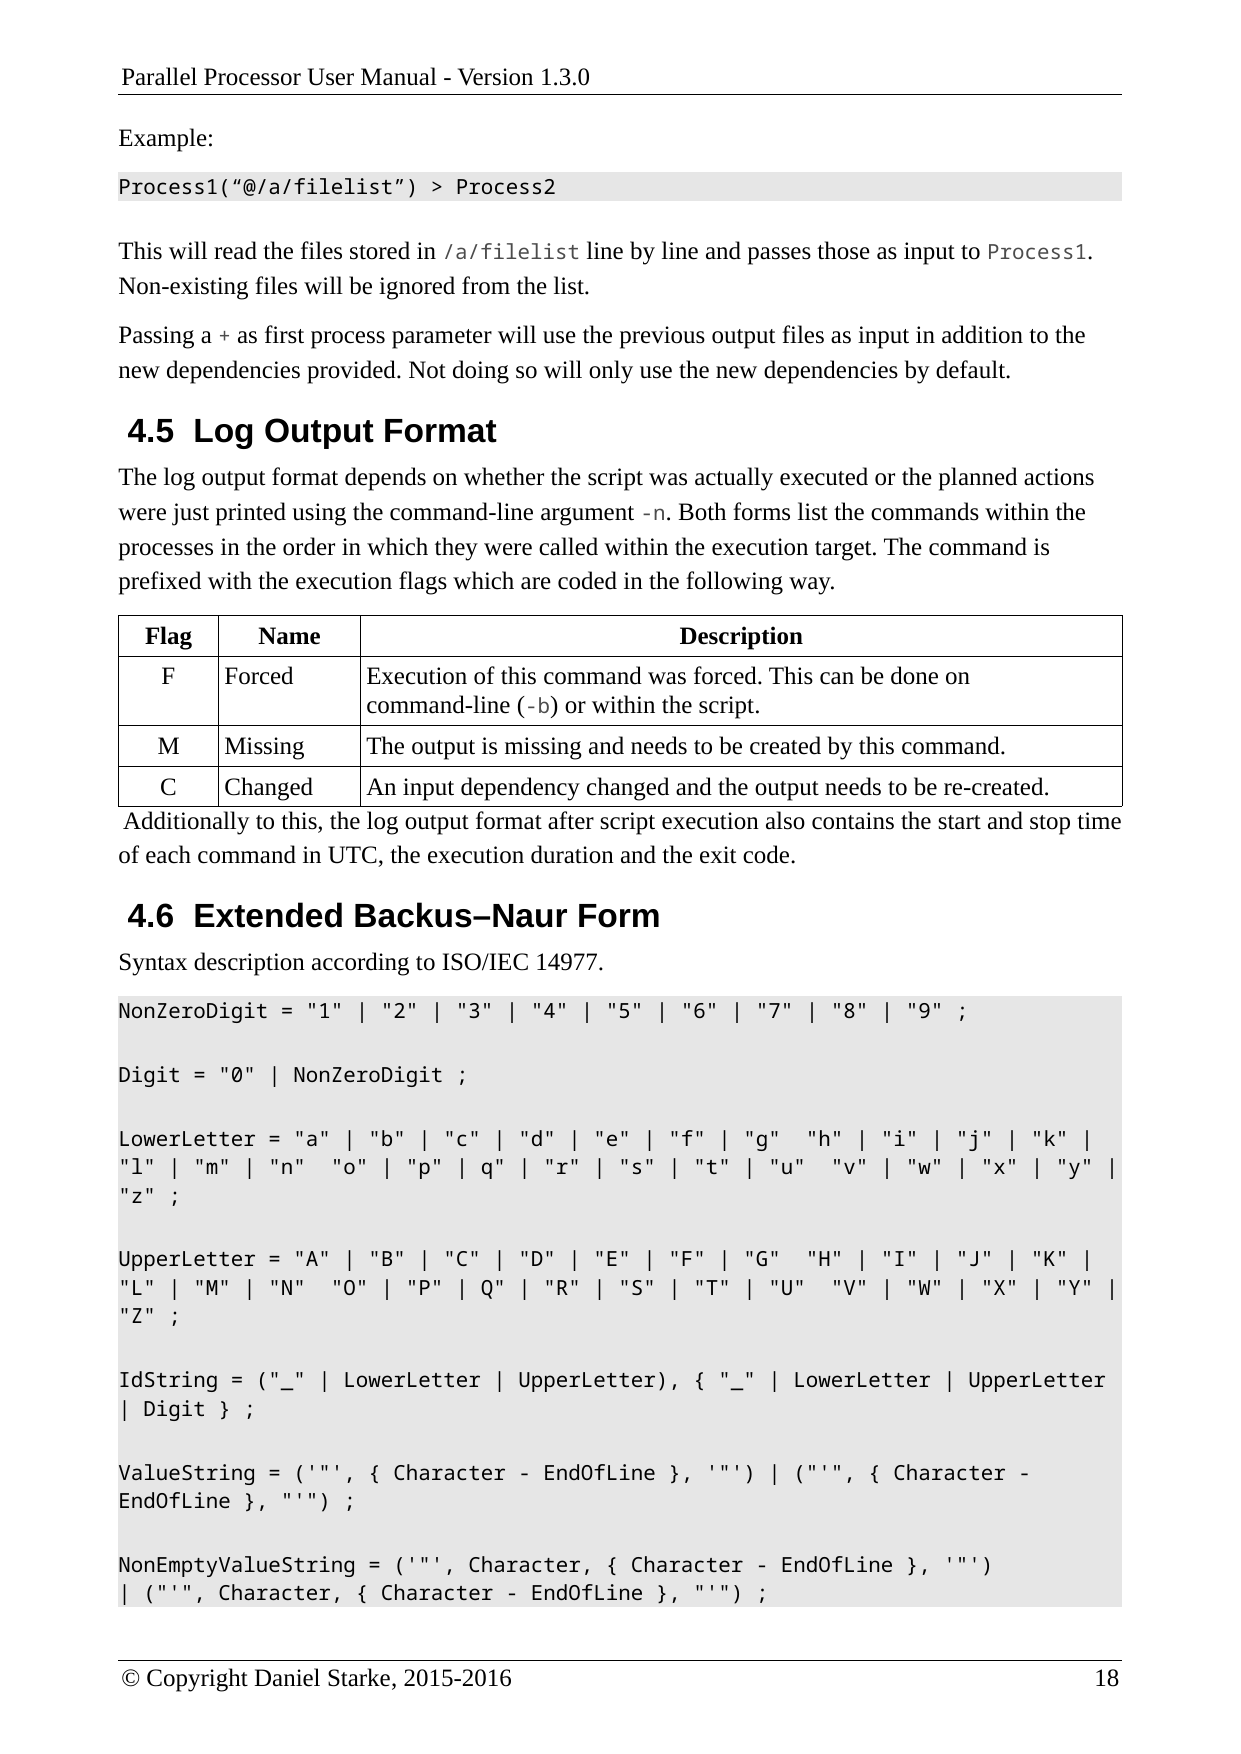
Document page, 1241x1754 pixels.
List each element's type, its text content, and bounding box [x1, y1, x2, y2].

text Syntax description according to ISO/IEC 14977. [118, 947, 1122, 976]
text Additionally to this, the log output format after script execution also contains the start and stop time of each command in UTC, the execution duration and the exit code. [118, 807, 1122, 869]
table_cell The output is missing and needs to be created by this command. [361, 726, 1122, 766]
table_cell M [119, 726, 218, 766]
text NonEmptyValueString = ('"', Character, { Character - EndOfLine }, '"') | ("'", Character, { Character - EndOfLine }, "'") ; [118, 1550, 1122, 1607]
text This will read the files stored in /a/filelist line by line and passes those as input to Process1. Non-existing files will be ignored from the list. [118, 236, 1122, 300]
table_cell Missing [219, 726, 360, 766]
subtitle Log Output Format [118, 411, 1122, 449]
text IdString = ("_" | LowerLetter | UpperLetter), { "_" | LowerLetter | UpperLetter | Digit } ; [118, 1365, 1122, 1422]
text Example: [118, 123, 1122, 152]
text Passing a + as first process parameter will use the previous output files as input in addition to the new dependencies provided. Not doing so will only use the new dependencies by default. [118, 320, 1122, 384]
text UpperLetter = "A" | "B" | "C" | "D" | "E" | "F" | "G" "H" | "I" | "J" | "K" | "L" | "M" | "N" "O" | "P" | Q" | "R" | "S" | "T" | "U" "V" | "W" | "X" | "Y" | "Z" ; [118, 1244, 1122, 1330]
text ValueString = ('"', { Character - EndOfLine }, '"') | ("'", { Character - EndOfLine }, "'") ; [118, 1458, 1122, 1514]
table_cell Changed [219, 767, 360, 806]
table_cell Execution of this command was forced. This can be done on command‑line (‑b) or within the script. [361, 657, 1122, 725]
table_header Name [219, 616, 360, 656]
table_cell An input dependency changed and the output needs to be re‑created. [361, 767, 1122, 806]
text NonZeroDigit = "1" | "2" | "3" | "4" | "5" | "6" | "7" | "8" | "9" ; [118, 996, 1122, 1024]
text Process1(“@/a/filelist”) > Process2 [118, 172, 1122, 201]
subtitle Extended Backus–Naur Form [118, 896, 1122, 934]
table_header Flag [119, 616, 218, 656]
table_header Description [361, 616, 1122, 656]
text The log output format depends on whether the script was actually executed or the planned actions were just printed using the command‑line argument ‑n. Both forms list the commands within the processes in the order in which they were called within the execution target. The command is prefixed with the execution flags which are coded in the following way. [118, 462, 1122, 595]
table_cell F [119, 657, 218, 725]
table_cell C [119, 767, 218, 806]
text Digit = "0" | NonZeroDigit ; [118, 1060, 1122, 1088]
table_cell Forced [219, 657, 360, 725]
text LowerLetter = "a" | "b" | "c" | "d" | "e" | "f" | "g" "h" | "i" | "j" | "k" | "l" | "m" | "n" "o" | "p" | q" | "r" | "s" | "t" | "u" "v" | "w" | "x" | "y" | "z" ; [118, 1124, 1122, 1209]
